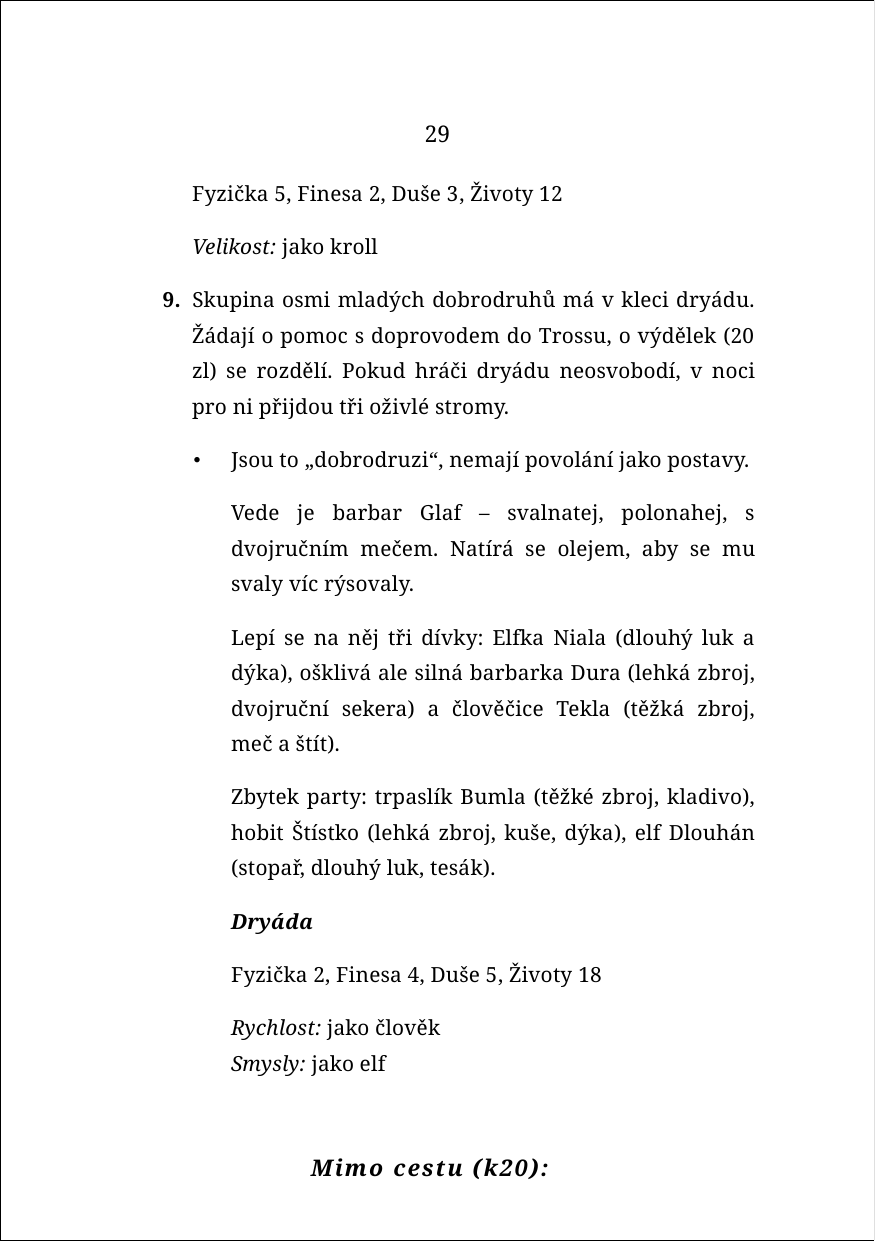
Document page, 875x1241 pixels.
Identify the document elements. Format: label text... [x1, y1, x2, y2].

list Vede je barbar Glaf – svalnatej, polonahej, s dvojručním mečem. Natírá se olejem, aby se mu svaly víc rýsovaly. [193, 498, 756, 598]
list Lepí se na něj tři dívky: Elfka Niala (dlouhý luk a dýka), ošklivá ale silná barbarka Dura (lehká zbroj, dvojruční sekera) a člověčice Tekla (těžká zbroj, meč a štít). [193, 623, 756, 758]
list Dryáda [193, 907, 756, 935]
list Fyzička 2, Finesa 4, Duše 5, Životy 18 [193, 960, 756, 988]
list Skupina osmi mladých dobrodruhů má v kleci dryádu. Žádají o pomoc s doprovodem do Trossu, o výdělek (20 zl) se rozdělí. Pokud hráči dryádu neosvobodí, v noci pro ni přijdou tři oživlé stromy. [162, 285, 756, 420]
list Fyzička 5, Finesa 2, Duše 3, Životy 12 [162, 179, 756, 207]
list Jsou to „dobrodruzi“, nemají povolání jako postavy. [193, 445, 756, 474]
list Velikost: jako kroll [162, 232, 756, 261]
list Zbytek party: trpaslík Bumla (těžké zbroj, kladivo), hobit Štístko (lehká zbroj, kuše, dýka), elf Dlouhán (stopař, dlouhý luk, tesák). [193, 782, 756, 882]
list Rychlost: jako člověk Smysly: jako elf [193, 1013, 756, 1077]
